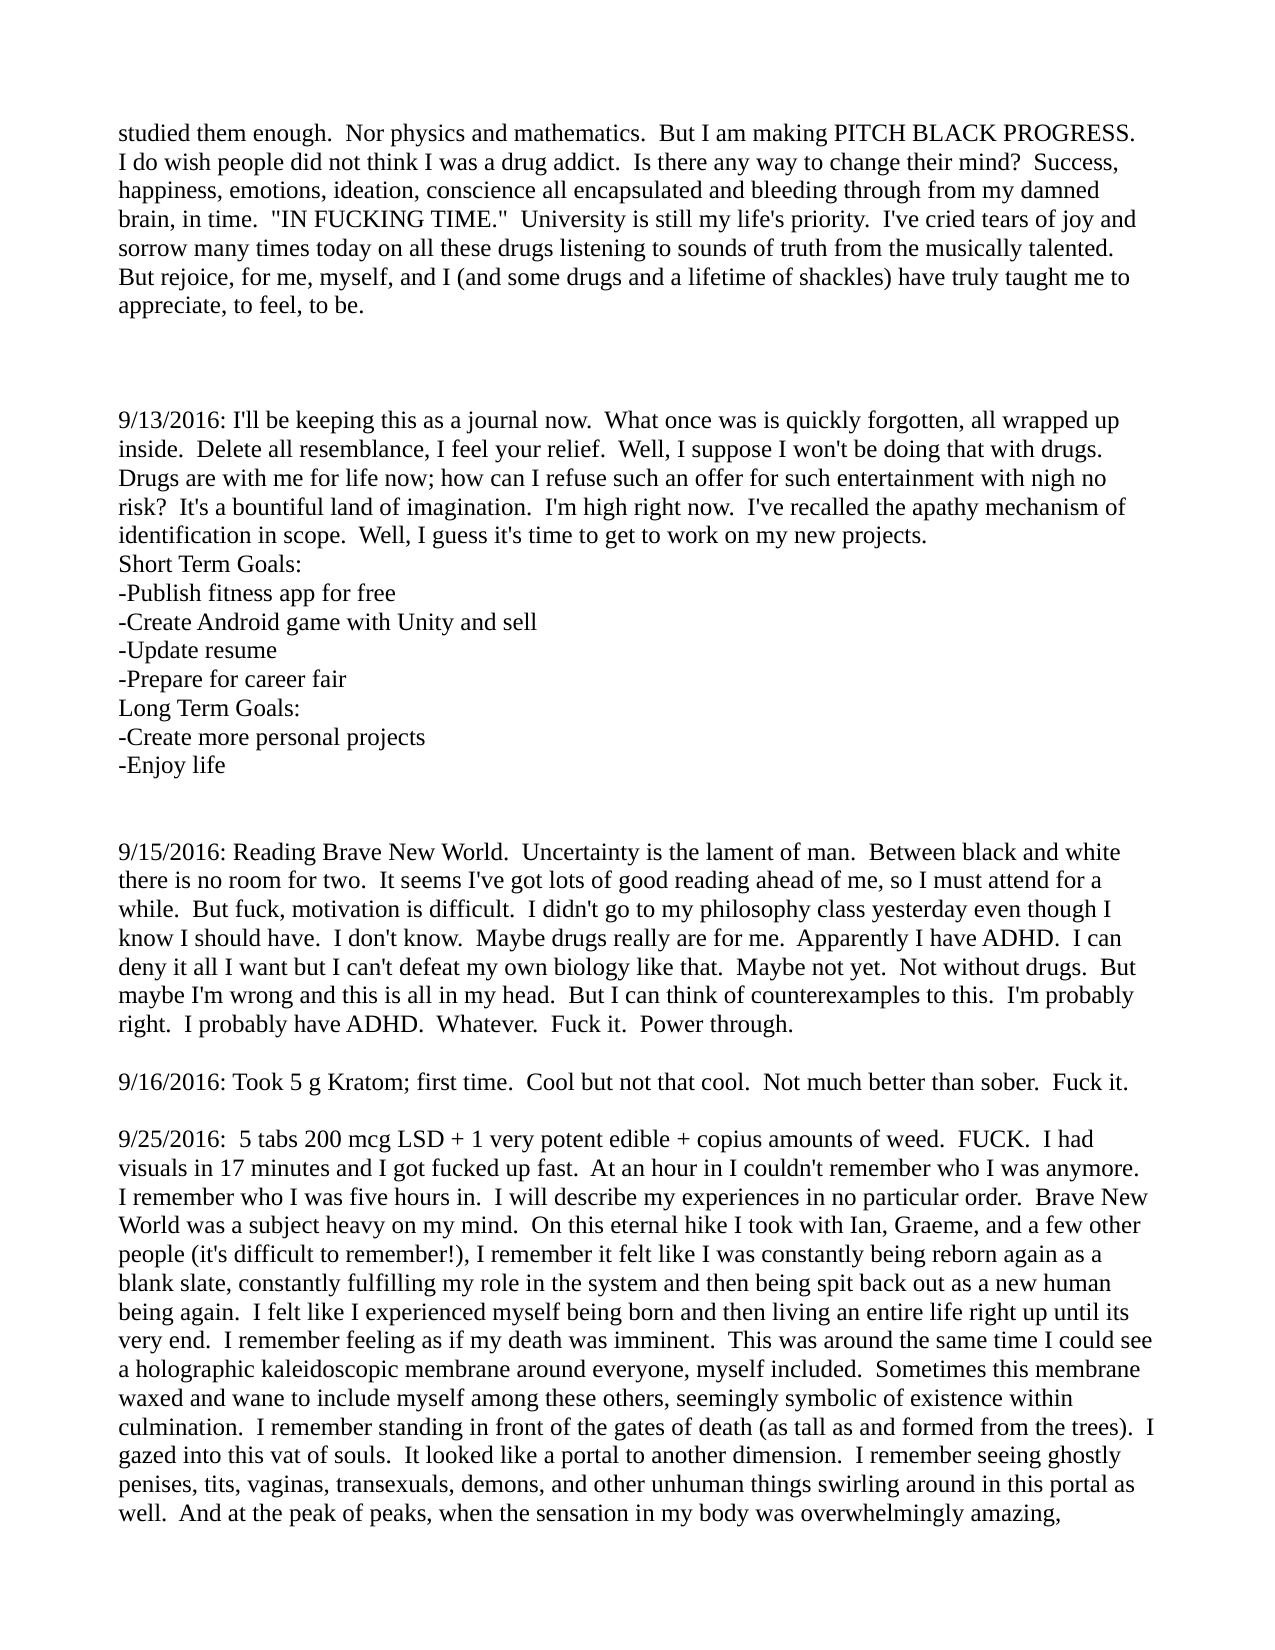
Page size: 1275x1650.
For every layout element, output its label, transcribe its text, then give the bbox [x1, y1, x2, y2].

text -Enjoy life [118, 751, 1157, 779]
text 9/13/2016: I'll be keeping this as a journal now. What once was is quickly forgotten, all wrapped up inside. Delete all resemblance, I feel your relief. Well, I suppose I won't be doing that with drugs. Drugs are with me for life now; how can I refuse such an offer for such entertainment with nigh no risk? It's a bountiful land of imagination. I'm high right now. I've recalled the apathy mechanism of identification in scope. Well, I guess it's time to get to work on my new projects. [118, 406, 1157, 549]
text Short Term Goals: [118, 549, 1157, 578]
text 9/25/2016: 5 tabs 200 mcg LSD + 1 very potent edible + copius amounts of weed. FUCK. I had visuals in 17 minutes and I got fucked up fast. At an hour in I couldn't remember who I was anymore. I remember who I was five hours in. I will describe my experiences in no particular order. Brave New World was a subject heavy on my mind. On this eternal hike I took with Ian, Graeme, and a few other people (it's difficult to remember!), I remember it felt like I was constantly being reborn again as a blank slate, constantly fulfilling my role in the system and then being spit back out as a new human being again. I felt like I experienced myself being born and then living an entire life right up until its very end. I remember feeling as if my death was imminent. This was around the same time I could see a holographic kaleidoscopic membrane around everyone, myself included. Sometimes this membrane waxed and wane to include myself among these others, seemingly symbolic of existence within culmination. I remember standing in front of the gates of death (as tall as and formed from the trees). I gazed into this vat of souls. It looked like a portal to another dimension. I remember seeing ghostly penises, tits, vaginas, transexuals, demons, and other unhuman things swirling around in this portal as well. And at the peak of peaks, when the sensation in my body was overwhelmingly amazing, [118, 1124, 1157, 1527]
text Long Term Goals: [118, 693, 1157, 722]
text studied them enough. Nor physics and mathematics. But I am making PITCH BLACK PROGRESS. I do wish people did not think I was a drug addict. Is there any way to change their mind? Success, happiness, emotions, ideation, conscience all encapsulated and bleeding through from my damned brain, in time. "IN FUCKING TIME." University is still my life's priority. I've cried tears of joy and sorrow many times today on all these drugs listening to sounds of truth from the musically talented. But rejoice, for me, myself, and I (and some drugs and a lifetime of shackles) have truly taught me to appreciate, to feel, to be. [118, 118, 1157, 319]
text -Update resume [118, 636, 1157, 664]
text -Create Android game with Unity and sell [118, 607, 1157, 636]
text -Publish fitness app for free [118, 578, 1157, 607]
text -Prepare for career fair [118, 664, 1157, 693]
text -Create more personal projects [118, 722, 1157, 751]
text 9/15/2016: Reading Brave New World. Uncertainty is the lament of man. Between black and white there is no room for two. It seems I've got lots of good reading ahead of me, so I must attend for a while. But fuck, motivation is difficult. I didn't go to my philosophy class yesterday even though I know I should have. I don't know. Maybe drugs really are for me. Apparently I have ADHD. I can deny it all I want but I can't defeat my own biology like that. Maybe not yet. Not without drugs. But maybe I'm wrong and this is all in my head. But I can think of counterexamples to this. I'm probably right. I probably have ADHD. Whatever. Fuck it. Power through. [118, 837, 1157, 1038]
text 9/16/2016: Took 5 g Kratom; first time. Cool but not that cool. Not much better than sober. Fuck it. [118, 1067, 1157, 1096]
